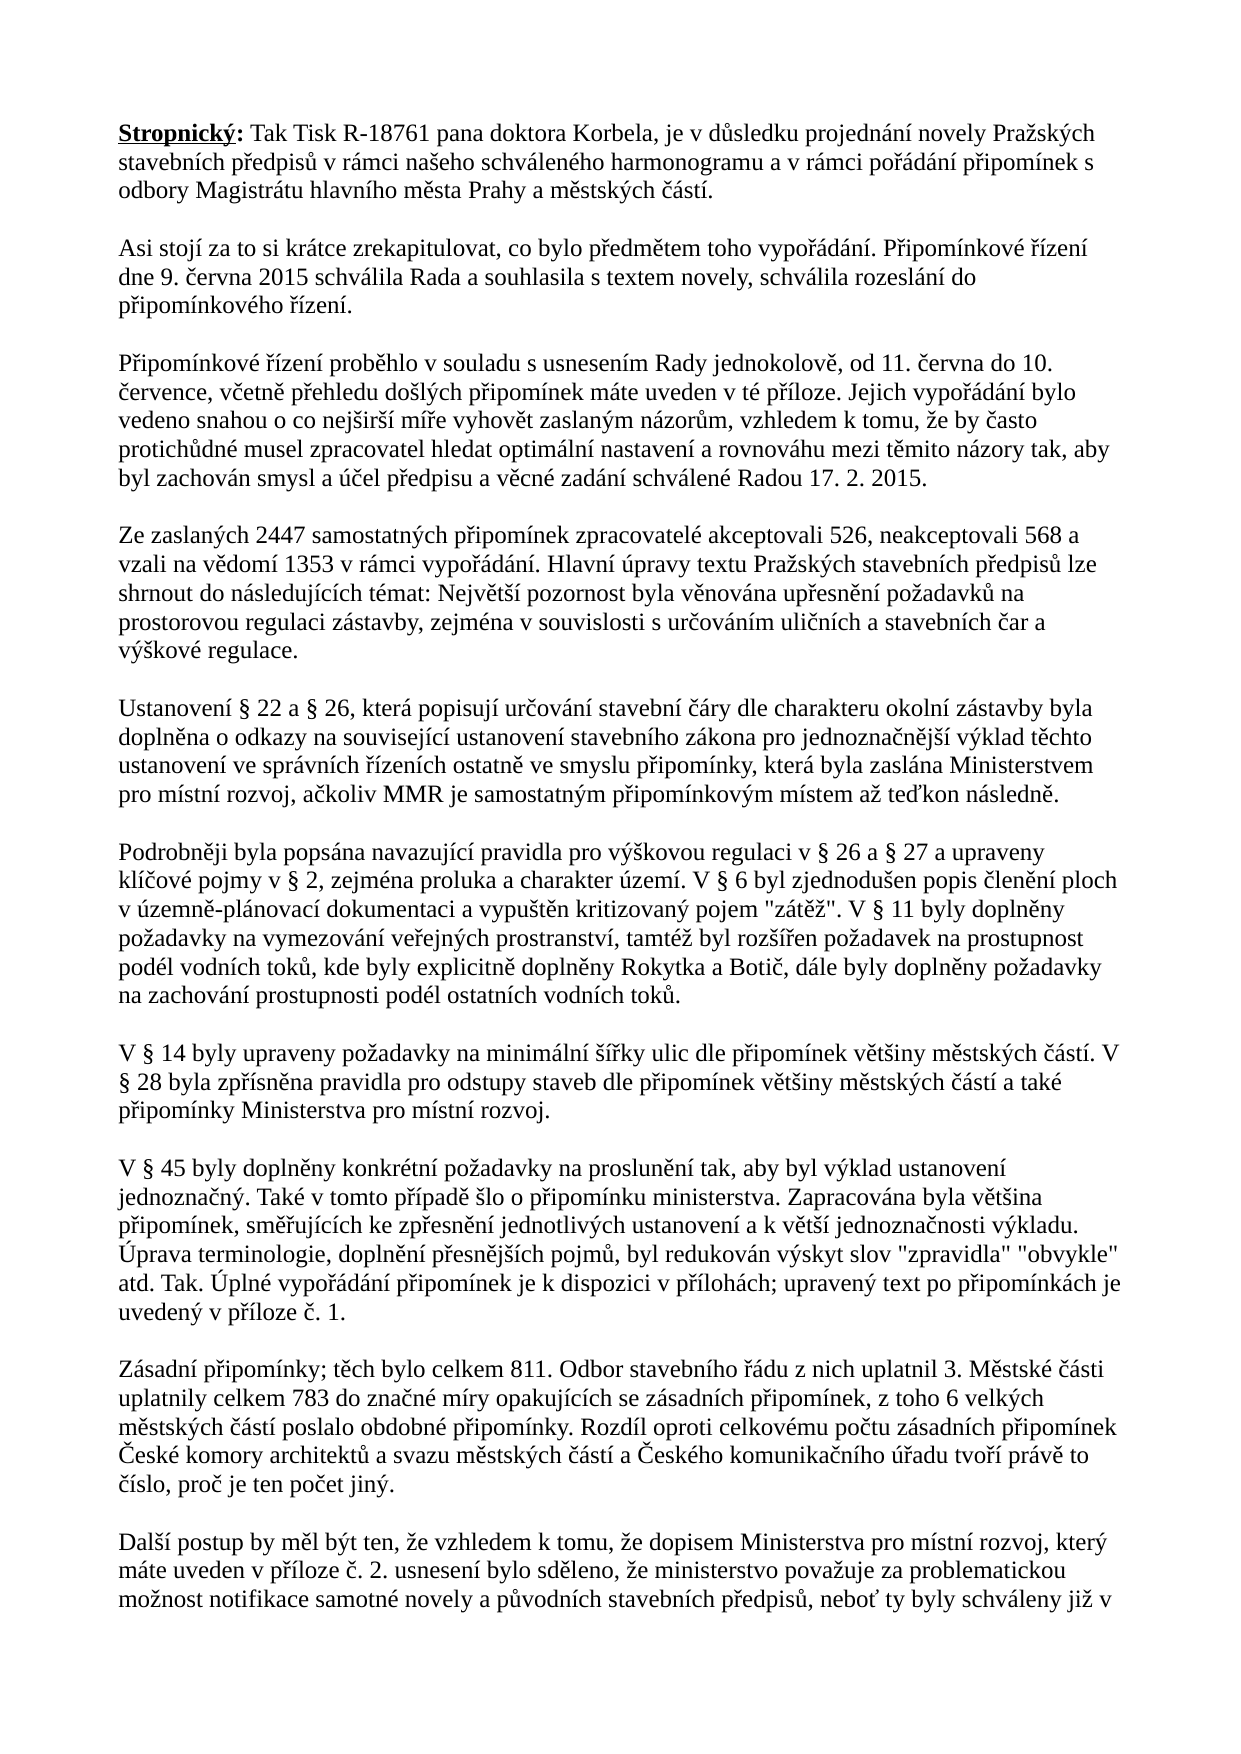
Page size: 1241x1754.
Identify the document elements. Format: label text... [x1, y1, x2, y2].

text Ze zaslaných 2447 samostatných připomínek zpracovatelé akceptovali 526, neakceptovali 568 a vzali na vědomí 1353 v rámci vypořádání. Hlavní úpravy textu Pražských stavebních předpisů lze shrnout do následujících témat: Největší pozornost byla věnována upřesnění požadavků na prostorovou regulaci zástavby, zejména v souvislosti s určováním uličních a stavebních čar a výškové regulace. [118, 521, 1122, 664]
text V § 14 byly upraveny požadavky na minimální šířky ulic dle připomínek většiny městských částí. V § 28 byla zpřísněna pravidla pro odstupy staveb dle připomínek většiny městských částí a také připomínky Ministerstva pro místní rozvoj. [118, 1038, 1122, 1124]
text Ustanovení § 22 a § 26, která popisují určování stavební čáry dle charakteru okolní zástavby byla doplněna o odkazy na související ustanovení stavebního zákona pro jednoznačnější výklad těchto ustanovení ve správních řízeních ostatně ve smyslu připomínky, která byla zaslána Ministerstvem pro místní rozvoj, ačkoliv MMR je samostatným připomínkovým místem až teďkon následně. [118, 693, 1122, 808]
text V § 45 byly doplněny konkrétní požadavky na proslunění tak, aby byl výklad ustanovení jednoznačný. Také v tomto případě šlo o připomínku ministerstva. Zapracována byla většina připomínek, směřujících ke zpřesnění jednotlivých ustanovení a k větší jednoznačnosti výkladu. Úprava terminologie, doplnění přesnějších pojmů, byl redukován výskyt slov "zpravidla" "obvykle" atd. Tak. Úplné vypořádání připomínek je k dispozici v přílohách; upravený text po připomínkách je uvedený v příloze č. 1. [118, 1153, 1122, 1326]
text Podrobněji byla popsána navazující pravidla pro výškovou regulaci v § 26 a § 27 a upraveny klíčové pojmy v § 2, zejména proluka a charakter území. V § 6 byl zjednodušen popis členění ploch v územně-plánovací dokumentaci a vypuštěn kritizovaný pojem "zátěž". V § 11 byly doplněny požadavky na vymezování veřejných prostranství, tamtéž byl rozšířen požadavek na prostupnost podél vodních toků, kde byly explicitně doplněny Rokytka a Botič, dále byly doplněny požadavky na zachování prostupnosti podél ostatních vodních toků. [118, 837, 1122, 1009]
text Stropnický: Tak Tisk R-18761 pana doktora Korbela, je v důsledku projednání novely Pražských stavebních předpisů v rámci našeho schváleného harmonogramu a v rámci pořádání připomínek s odbory Magistrátu hlavního města Prahy a městských částí. [118, 118, 1122, 204]
text Připomínkové řízení proběhlo v souladu s usnesením Rady jednokolově, od 11. června do 10. července, včetně přehledu došlých připomínek máte uveden v té příloze. Jejich vypořádání bylo vedeno snahou o co nejširší míře vyhovět zaslaným názorům, vzhledem k tomu, že by často protichůdné musel zpracovatel hledat optimální nastavení a rovnováhu mezi těmito názory tak, aby byl zachován smysl a účel předpisu a věcné zadání schválené Radou 17. 2. 2015. [118, 348, 1122, 492]
text Další postup by měl být ten, že vzhledem k tomu, že dopisem Ministerstva pro místní rozvoj, který máte uveden v příloze č. 2. usnesení bylo sděleno, že ministerstvo považuje za problematickou možnost notifikace samotné novely a původních stavebních předpisů, neboť ty byly schváleny již v [118, 1527, 1122, 1613]
text Zásadní připomínky; těch bylo celkem 811. Odbor stavebního řádu z nich uplatnil 3. Městské části uplatnily celkem 783 do značné míry opakujících se zásadních připomínek, z toho 6 velkých městských částí poslalo obdobné připomínky. Rozdíl oproti celkovému počtu zásadních připomínek České komory architektů a svazu městských částí a Českého komunikačního úřadu tvoří právě to číslo, proč je ten počet jiný. [118, 1354, 1122, 1498]
text Asi stojí za to si krátce zrekapitulovat, co bylo předmětem toho vypořádání. Připomínkové řízení dne 9. června 2015 schválila Rada a souhlasila s textem novely, schválila rozeslání do připomínkového řízení. [118, 233, 1122, 319]
